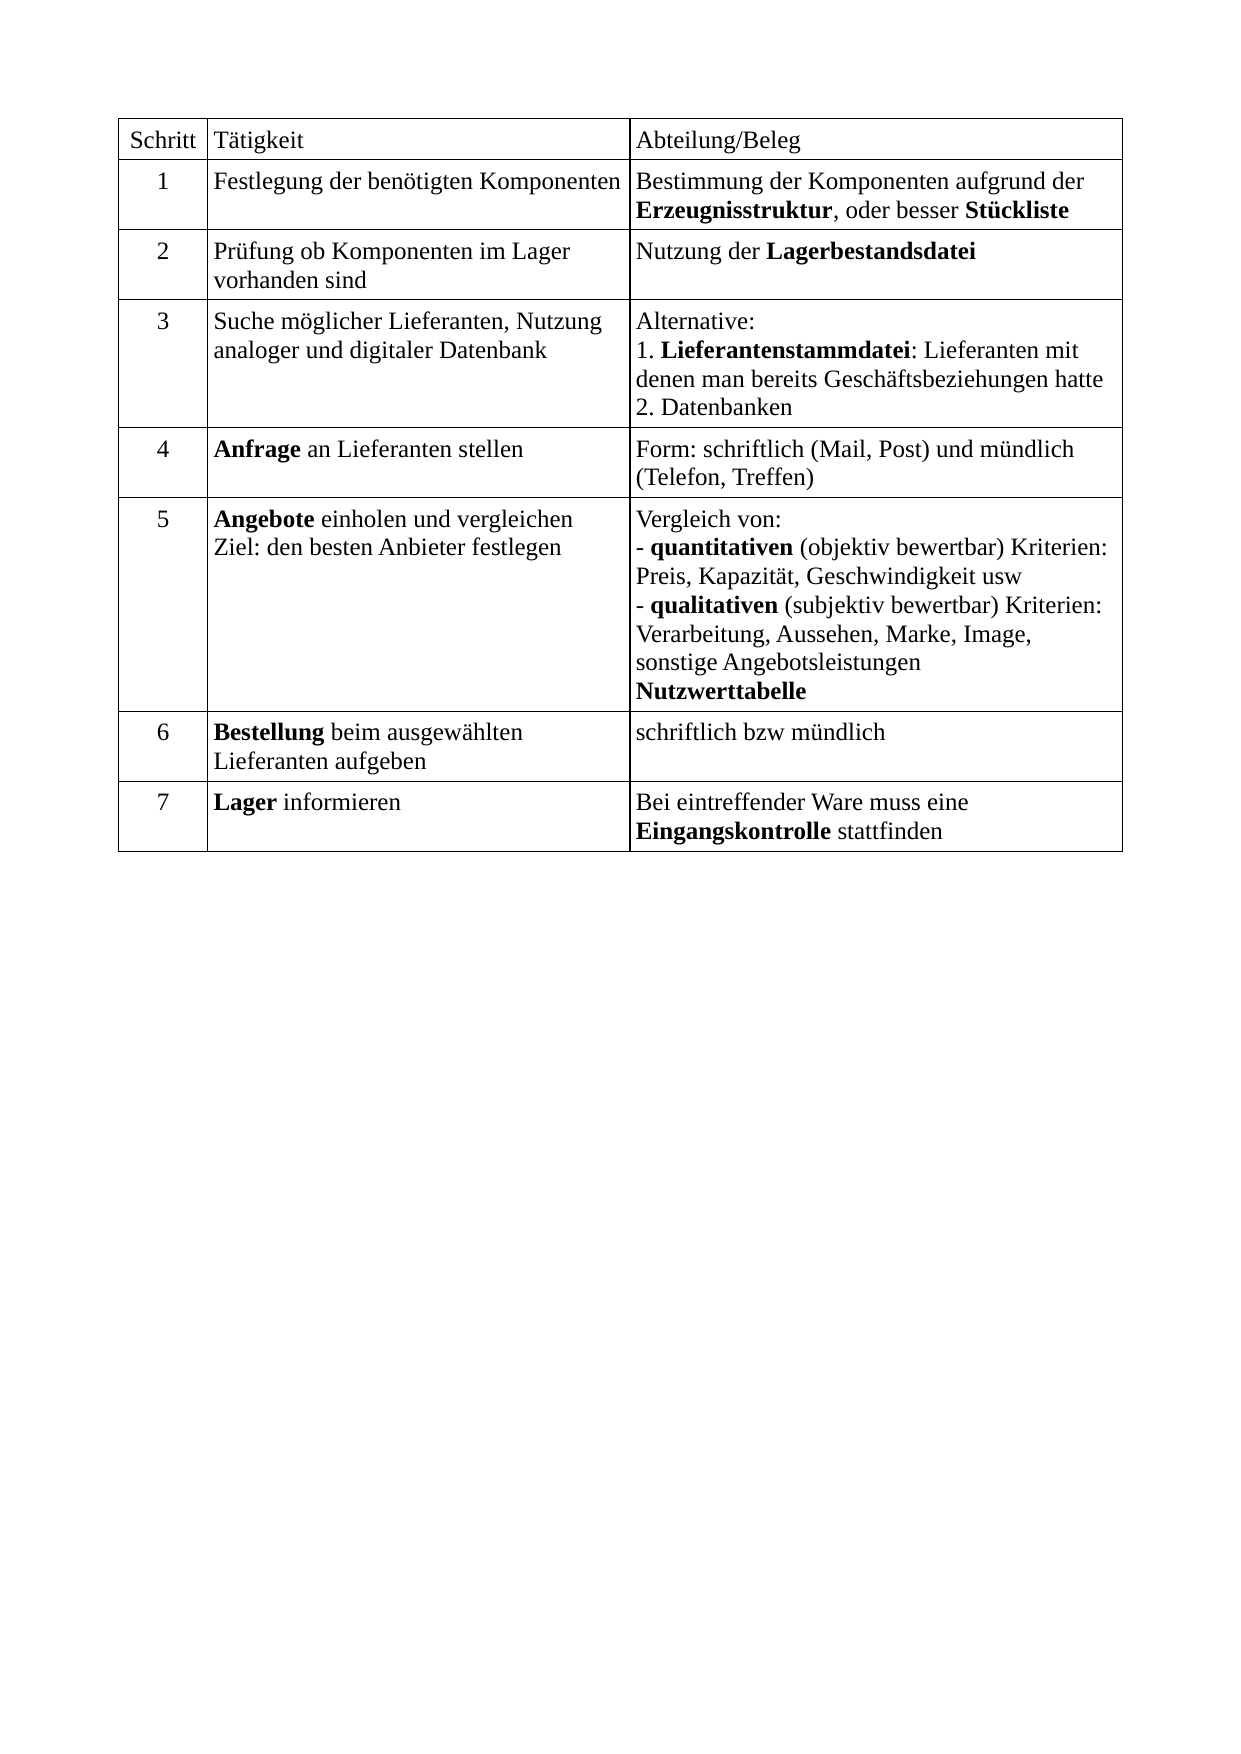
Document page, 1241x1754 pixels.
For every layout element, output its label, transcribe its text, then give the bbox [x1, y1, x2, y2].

table_cell 4 [119, 428, 207, 497]
table_cell Nutzung der Lagerbestandsdatei [631, 230, 1122, 299]
table_cell Bei eintreffender Ware muss eine Eingangskontrolle stattfinden [631, 782, 1122, 851]
table_header Abteilung/Beleg [631, 119, 1122, 159]
table_cell schriftlich bzw mündlich [631, 712, 1122, 781]
table_cell 2 [119, 230, 207, 299]
table_cell Alternative: 1. Lieferantenstammdatei: Lieferanten mit denen man bereits Geschäftsbeziehungen hatte 2. Datenbanken [631, 300, 1122, 427]
table_cell 3 [119, 300, 207, 427]
table_cell Bestimmung der Komponenten aufgrund der Erzeugnisstruktur, oder besser Stückliste [631, 160, 1122, 229]
table_cell Anfrage an Lieferanten stellen [208, 428, 629, 497]
table_cell Festlegung der benötigten Komponenten [208, 160, 629, 229]
table_cell 5 [119, 498, 207, 711]
table_cell Bestellung beim ausgewählten Lieferanten aufgeben [208, 712, 629, 781]
table_cell 6 [119, 712, 207, 781]
table_header Tätigkeit [208, 119, 629, 159]
table_cell Vergleich von: - quantitativen (objektiv bewertbar) Kriterien: Preis, Kapazität, Geschwindigkeit usw - qualitativen (subjektiv bewertbar) Kriterien: Verarbeitung, Aussehen, Marke, Image, sonstige Angebotsleistungen Nutzwerttabelle [631, 498, 1122, 711]
table_cell Lager informieren [208, 782, 629, 851]
table_header Schritt [119, 119, 207, 159]
table_cell Prüfung ob Komponenten im Lager vorhanden sind [208, 230, 629, 299]
table_cell 1 [119, 160, 207, 229]
table_cell Form: schriftlich (Mail, Post) und mündlich (Telefon, Treffen) [631, 428, 1122, 497]
table_cell Suche möglicher Lieferanten, Nutzung analoger und digitaler Datenbank [208, 300, 629, 427]
table_cell 7 [119, 782, 207, 851]
table_cell Angebote einholen und vergleichen Ziel: den besten Anbieter festlegen [208, 498, 629, 711]
